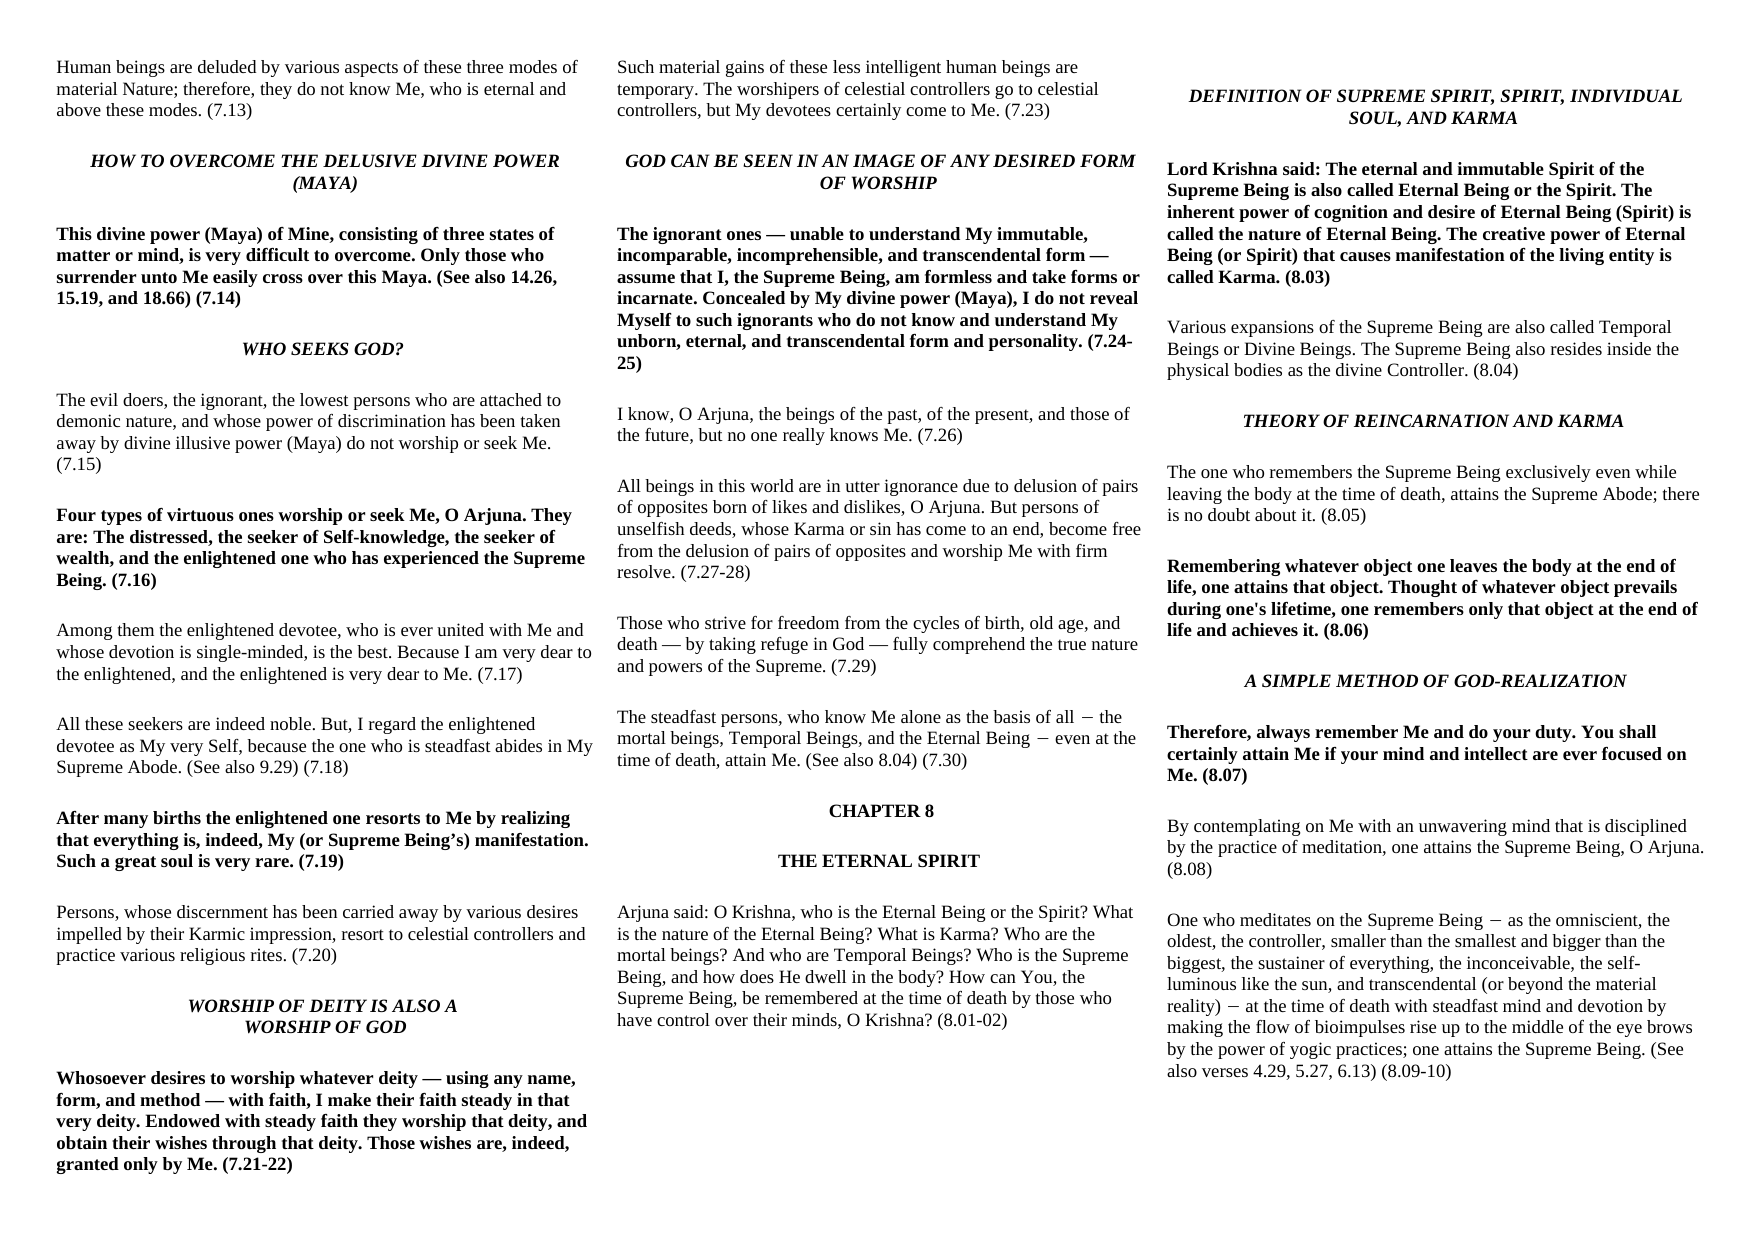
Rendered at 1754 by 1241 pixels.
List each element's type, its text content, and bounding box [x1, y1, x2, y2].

text THE ETERNAL SPIRIT [617, 850, 1146, 872]
text Human beings are deluded by various aspects of these three modes of material Nature; therefore, they do not know Me, who is eternal and above these modes. (7.13) [56, 56, 596, 121]
text Arjuna said: O Krishna, who is the Eternal Being or the Spirit? What is the nature of the Eternal Being? What is Karma? Who are the mortal beings? And who are Temporal Beings? Who is the Supreme Being, and how does He dwell in the body? How can You, the Supreme Being, be remembered at the time of death by those who have control over their minds, O Krishna? (8.01-02) [617, 901, 1146, 1030]
text The one who remembers the Supreme Being exclusively even while leaving the body at the time of death, attains the Supreme Abode; there is no doubt about it. (8.05) [1167, 461, 1706, 526]
text WHO SEEKS GOD? [56, 338, 596, 359]
text The evil doers, the ignorant, the lowest persons who are attached to demonic nature, and whose power of discrimination has been taken away by divine illusive power (Maya) do not worship or seek Me. (7.15) [56, 388, 596, 475]
text After many births the enlightened one resorts to Me by realizing that everything is, indeed, My (or Supreme Being’s) manifestation. Such a great soul is very rare. (7.19) [56, 807, 596, 872]
text THEORY OF REINCARNATION AND KARMA [1167, 410, 1706, 432]
text Among them the enlightened devotee, who is ever united with Me and whose devotion is single-minded, is the best. Because I am very dear to the enlightened, and the enlightened is very dear to Me. (7.17) [56, 619, 596, 684]
text The ignorant ones — unable to understand My immutable, incomparable, incomprehensible, and transcendental form — assume that I, the Supreme Being, am formless and take forms or incarnate. Concealed by My divine power (Maya), I do not reveal Myself to such ignorants who do not know and understand My unborn, eternal, and transcendental form and personality. (7.24-25) [617, 222, 1146, 373]
text Those who strive for freedom from the cycles of birth, old age, and death — by taking refuge in God — fully comprehend the true nature and powers of the Supreme. (7.29) [617, 612, 1146, 676]
text Such material gains of these less intelligent human beings are temporary. The worshipers of celestial controllers go to celestial controllers, but My devotees certainly come to Me. (7.23) [617, 56, 1146, 121]
text One who meditates on the Supreme Being  as the omniscient, the oldest, the controller, smaller than the smallest and bigger than the biggest, the sustainer of everything, the inconceivable, the self-luminous like the sun, and transcendental (or beyond the material reality)  at the time of death with steadfast mind and devotion by making the flow of bioimpulses rise up to the middle of the eye brows by the power of yogic practices; one attains the Supreme Being. (See also verses 4.29, 5.27, 6.13) (8.09-10) [1167, 908, 1706, 1081]
text Four types of virtuous ones worship or seek Me, O Arjuna. They are: The distressed, the seeker of Self-knowledge, the seeker of wealth, and the enlightened one who has experienced the Supreme Being. (7.16) [56, 504, 596, 590]
text Various expansions of the Supreme Being are also called Temporal Beings or Divine Beings. The Supreme Being also resides inside the physical bodies as the divine Controller. (8.04) [1167, 316, 1706, 381]
text A SIMPLE METHOD OF GOD-REALIZATION [1167, 670, 1706, 692]
text Whosoever desires to worship whatever deity — using any name, form, and method — with faith, I make their faith steady in that very deity. Endowed with steady faith they worship that deity, and obtain their wishes through that deity. Those wishes are, indeed, granted only by Me. (7.21-22) [56, 1067, 596, 1175]
text CHAPTER 8 [617, 799, 1146, 821]
text All these seekers are indeed noble. But, I regard the enlightened devotee as My very Self, because the one who is steadfast abides in My Supreme Abode. (See also 9.29) (7.18) [56, 713, 596, 778]
text I know, O Arjuna, the beings of the past, of the present, and those of the future, but no one really knows Me. (7.26) [617, 402, 1146, 446]
text Lord Krishna said: The eternal and immutable Spirit of the Supreme Being is also called Eternal Being or the Spirit. The inherent power of cognition and desire of Eternal Being (Spirit) is called the nature of Eternal Being. The creative power of Eternal Being (or Spirit) that causes manifestation of the living entity is called Karma. (8.03) [1167, 158, 1706, 287]
text HOW TO OVERCOME THE DELUSIVE DIVINE POWER (MAYA) [56, 150, 596, 193]
text The steadfast persons, who know Me alone as the basis of all  the mortal beings, Temporal Beings, and the Eternal Being  even at the time of death, attain Me. (See also 8.04) (7.30) [617, 706, 1146, 770]
text WORSHIP OF DEITY IS ALSO A WORSHIP OF GOD [56, 995, 596, 1038]
text GOD CAN BE SEEN IN AN IMAGE OF ANY DESIRED FORM OF WORSHIP [617, 150, 1146, 193]
text DEFINITION OF SUPREME SPIRIT, SPIRIT, INDIVIDUAL SOUL, AND KARMA [1167, 85, 1706, 128]
text By contemplating on Me with an unwavering mind that is disciplined by the practice of meditation, one attains the Supreme Being, O Arjuna. (8.08) [1167, 815, 1706, 879]
text All beings in this world are in utter ignorance due to delusion of pairs of opposites born of likes and dislikes, O Arjuna. But persons of unselfish deeds, whose Karma or sin has come to an end, become free from the delusion of pairs of opposites and worship Me with firm resolve. (7.27-28) [617, 475, 1146, 583]
text Persons, whose discernment has been carried away by various desires impelled by their Karmic impression, resort to celestial controllers and practice various religious rites. (7.20) [56, 901, 596, 966]
text Remembering whatever object one leaves the body at the end of life, one attains that object. Thought of whatever object prevails during one's lifetime, one remembers only that object at the end of life and achieves it. (8.06) [1167, 555, 1706, 641]
text This divine power (Maya) of Mine, consisting of three states of matter or mind, is very difficult to overcome. Only those who surrender unto Me easily cross over this Maya. (See also 14.26, 15.19, and 18.66) (7.14) [56, 222, 596, 309]
text Therefore, always remember Me and do your duty. You shall certainly attain Me if your mind and intellect are ever focused on Me. (8.07) [1167, 721, 1706, 786]
